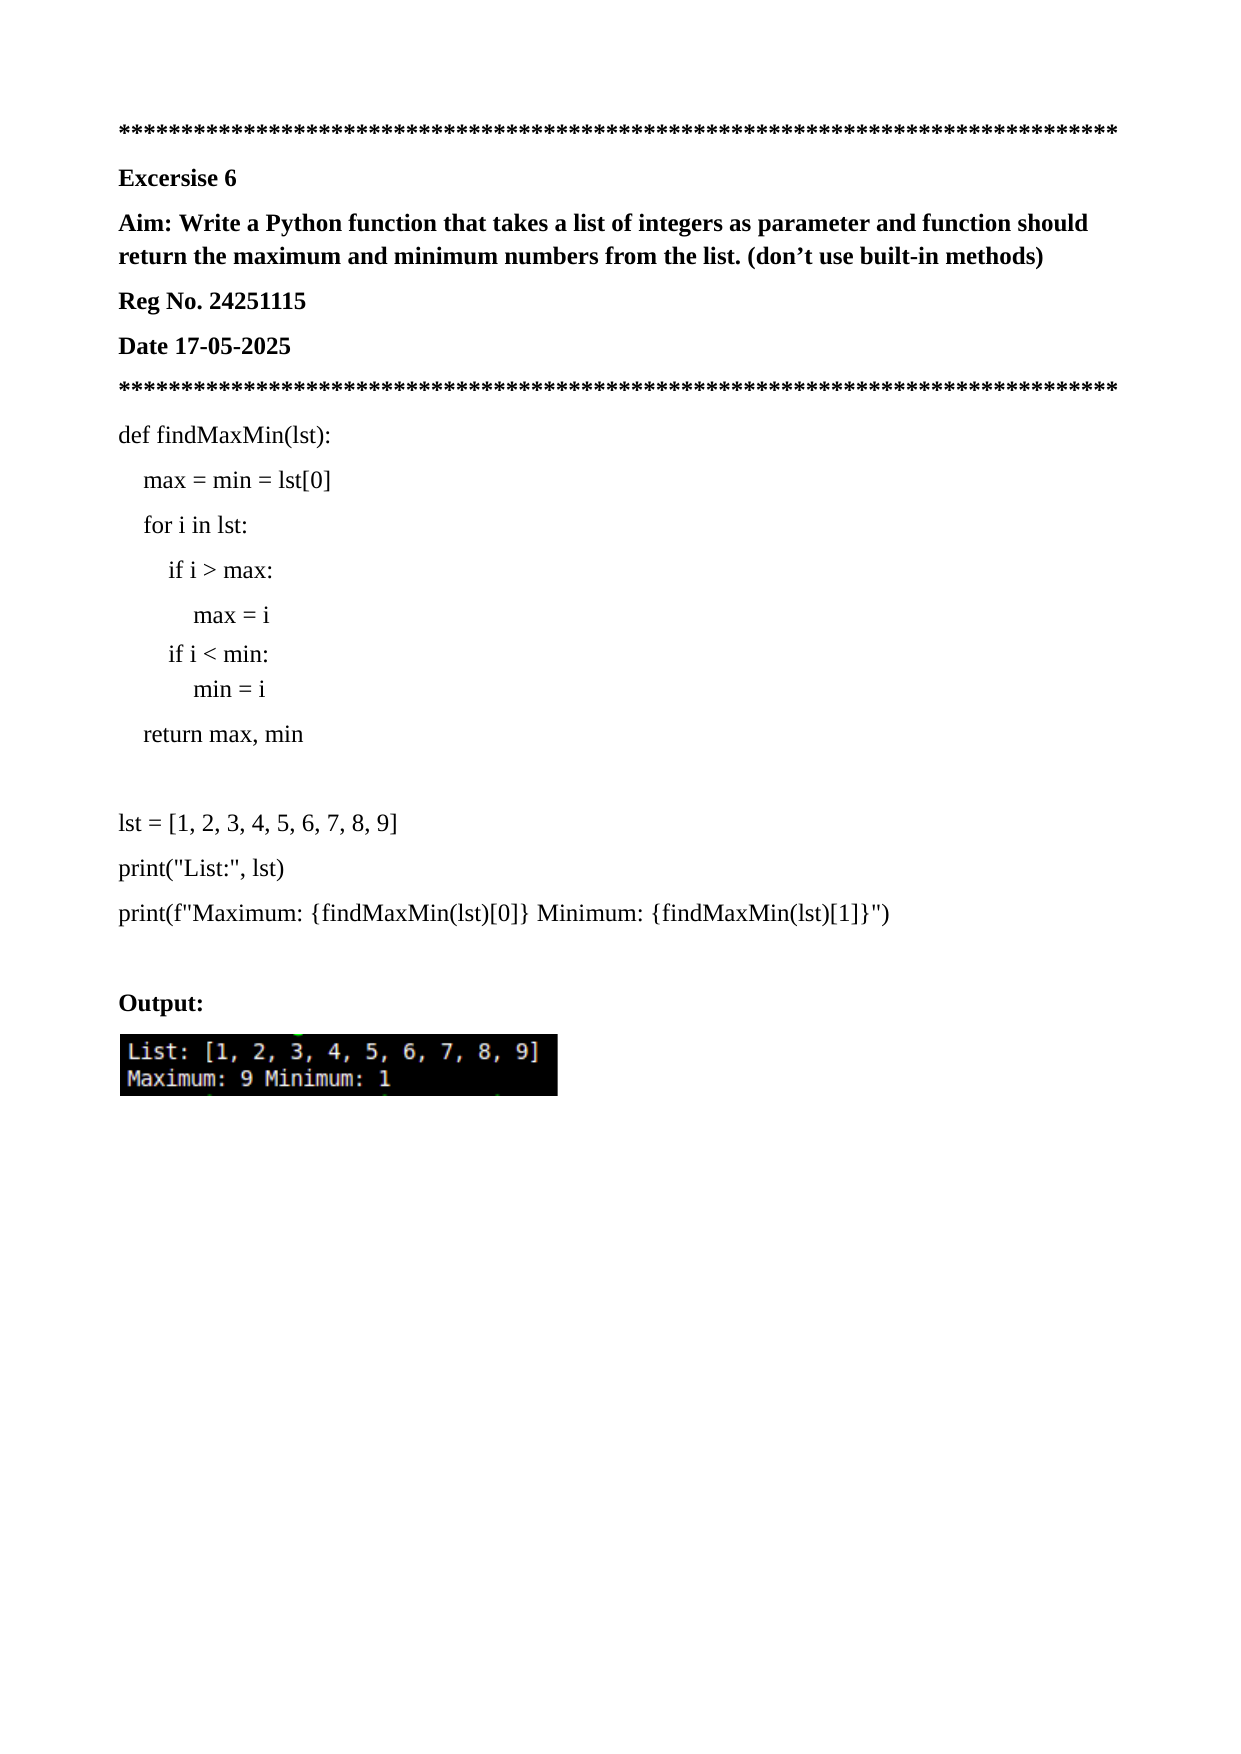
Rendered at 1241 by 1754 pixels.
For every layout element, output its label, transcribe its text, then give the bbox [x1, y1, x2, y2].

text max = min = lst[0] [118, 465, 1122, 494]
text print("List:", lst) [118, 853, 1122, 882]
text for i in lst: [118, 510, 1122, 539]
text return max, min [118, 719, 1122, 747]
text Aim: Write a Python function that takes a list of integers as parameter and function should return the maximum and minimum numbers from the list. (don’t use built-in methods) [118, 208, 1122, 270]
text max = i [118, 600, 1122, 629]
text def findMaxMin(lst): [118, 421, 1122, 449]
text if i < min: [118, 639, 1122, 668]
text Date 17-05-2025 [118, 331, 1122, 359]
text min = i [118, 674, 1122, 702]
text ******************************************************************************** [118, 376, 1122, 404]
text Output: [118, 988, 1122, 1017]
text lst = [1, 2, 3, 4, 5, 6, 7, 8, 9] [118, 808, 1122, 837]
text if i > max: [118, 555, 1122, 584]
text Excersise 6 [118, 163, 1122, 192]
text print(f"Maximum: {findMaxMin(lst)[0]} Minimum: {findMaxMin(lst)[1]}") [118, 898, 1122, 927]
text ******************************************************************************** [118, 118, 1122, 147]
text Reg No. 24251115 [118, 286, 1122, 314]
picture [120, 1034, 558, 1096]
